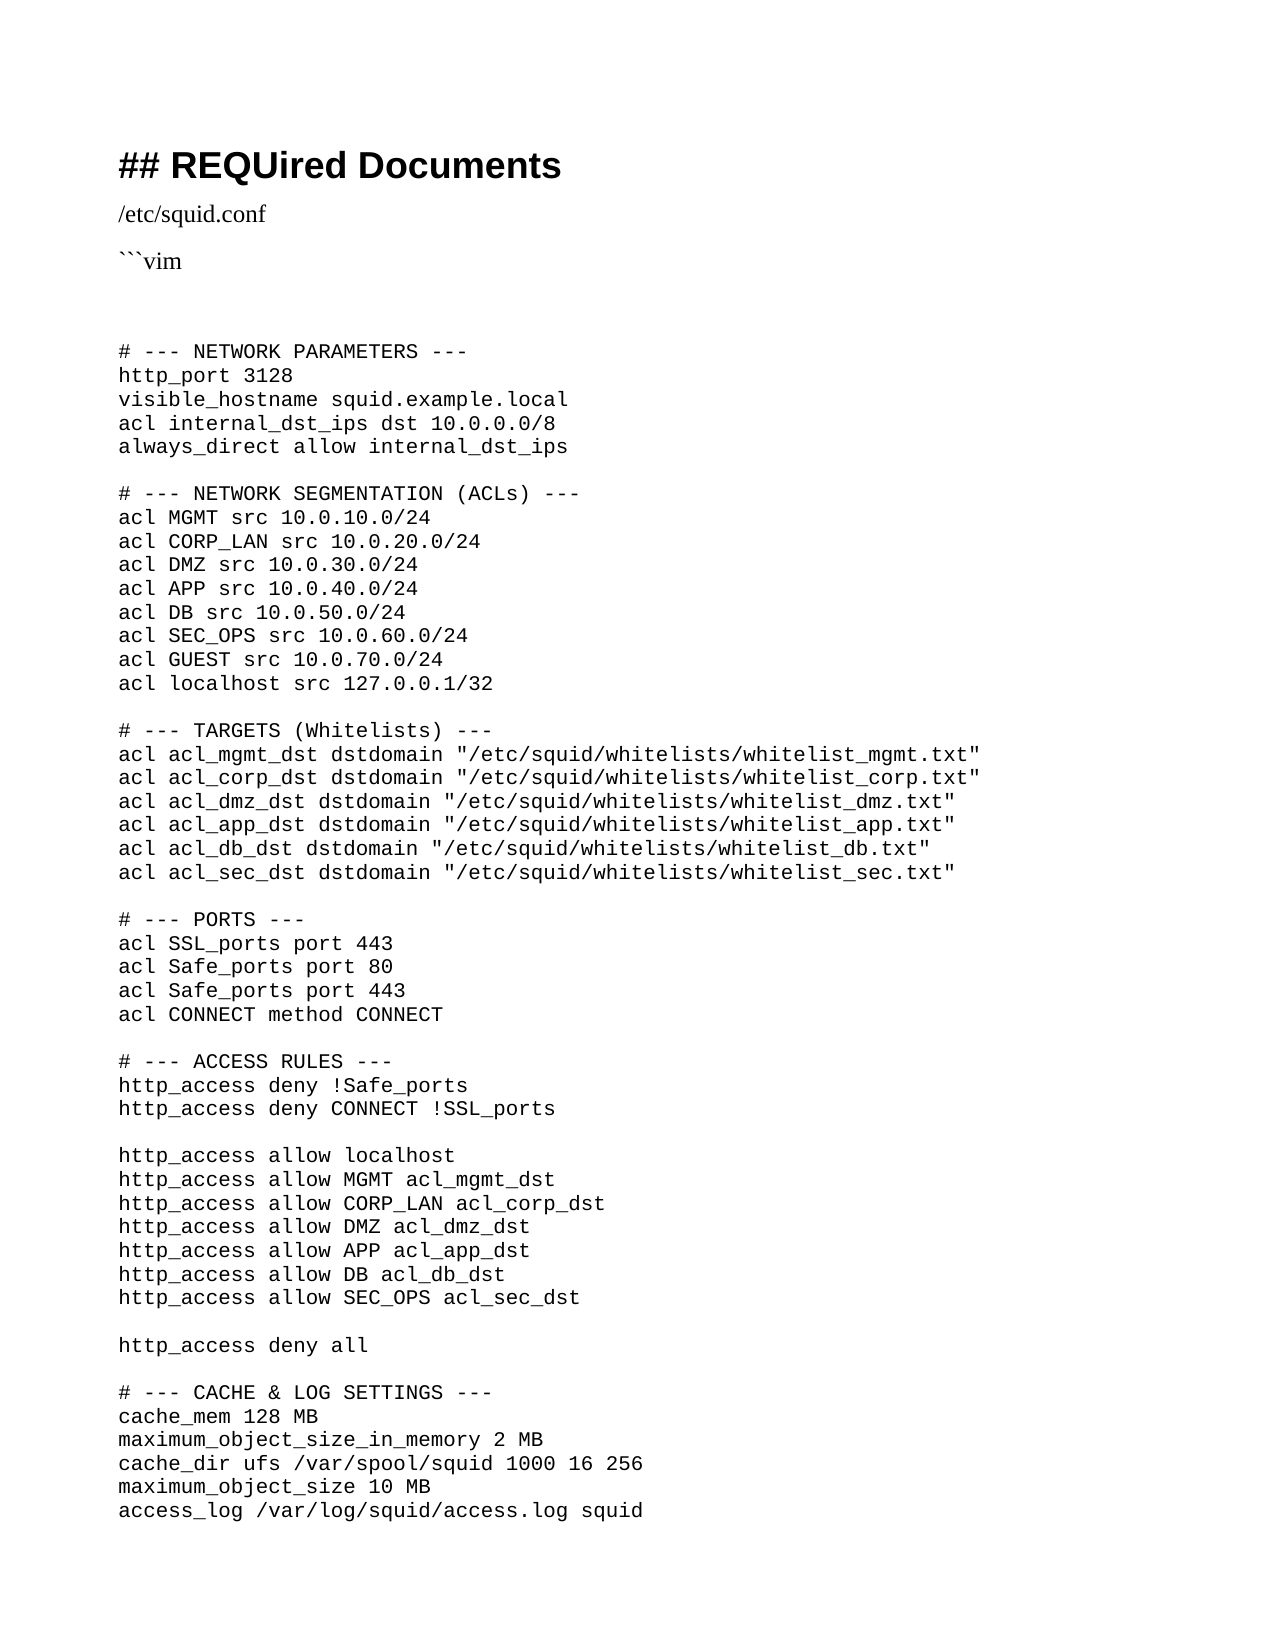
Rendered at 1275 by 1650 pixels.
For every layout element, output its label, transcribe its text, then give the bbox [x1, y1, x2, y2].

text http_access allow MGMT acl_mgmt_dst [118, 1169, 1157, 1193]
text http_access allow SEC_OPS acl_sec_dst [118, 1287, 1157, 1311]
text http_access deny CONNECT !SSL_ports [118, 1098, 1157, 1122]
text acl Safe_ports port 443 [118, 980, 1157, 1004]
text http_access allow localhost [118, 1146, 1157, 1169]
text acl acl_mgmt_dst dstdomain "/etc/squid/whitelists/whitelist_mgmt.txt" [118, 743, 1157, 767]
text acl acl_db_dst dstdomain "/etc/squid/whitelists/whitelist_db.txt" [118, 838, 1157, 862]
text always_direct allow internal_dst_ips [118, 436, 1157, 460]
text acl acl_app_dst dstdomain "/etc/squid/whitelists/whitelist_app.txt" [118, 814, 1157, 838]
text /etc/squid.conf [118, 199, 1157, 227]
text acl Safe_ports port 80 [118, 956, 1157, 980]
text cache_mem 128 MB [118, 1406, 1157, 1429]
text acl acl_sec_dst dstdomain "/etc/squid/whitelists/whitelist_sec.txt" [118, 862, 1157, 885]
text maximum_object_size 10 MB [118, 1477, 1157, 1500]
text http_access allow DB acl_db_dst [118, 1264, 1157, 1287]
text # --- TARGETS (Whitelists) --- [118, 720, 1157, 743]
text acl APP src 10.0.40.0/24 [118, 578, 1157, 602]
subtitle REQUired Documents [170, 143, 1157, 186]
text http_access deny all [118, 1335, 1157, 1358]
text acl SSL_ports port 443 [118, 933, 1157, 956]
text # --- PORTS --- [118, 909, 1157, 933]
text # --- ACCESS RULES --- [118, 1051, 1157, 1074]
text acl MGMT src 10.0.10.0/24 [118, 507, 1157, 531]
text # --- NETWORK PARAMETERS --- [118, 342, 1157, 365]
text ```vim [118, 246, 1157, 275]
text cache_dir ufs /var/spool/squid 1000 16 256 [118, 1453, 1157, 1477]
text acl CONNECT method CONNECT [118, 1004, 1157, 1027]
text http_access deny !Safe_ports [118, 1074, 1157, 1098]
text visible_hostname squid.example.local [118, 389, 1157, 412]
text acl SEC_OPS src 10.0.60.0/24 [118, 625, 1157, 649]
subtitle ## [118, 143, 170, 186]
text acl CORP_LAN src 10.0.20.0/24 [118, 531, 1157, 554]
text # --- CACHE & LOG SETTINGS --- [118, 1382, 1157, 1406]
text acl GUEST src 10.0.70.0/24 [118, 649, 1157, 673]
text # --- NETWORK SEGMENTATION (ACLs) --- [118, 483, 1157, 507]
text acl localhost src 127.0.0.1/32 [118, 673, 1157, 696]
text acl acl_corp_dst dstdomain "/etc/squid/whitelists/whitelist_corp.txt" [118, 767, 1157, 791]
text maximum_object_size_in_memory 2 MB [118, 1429, 1157, 1453]
text http_port 3128 [118, 365, 1157, 389]
text http_access allow APP acl_app_dst [118, 1240, 1157, 1264]
text acl acl_dmz_dst dstdomain "/etc/squid/whitelists/whitelist_dmz.txt" [118, 791, 1157, 814]
text acl DB src 10.0.50.0/24 [118, 602, 1157, 625]
text acl DMZ src 10.0.30.0/24 [118, 554, 1157, 578]
text http_access allow CORP_LAN acl_corp_dst [118, 1193, 1157, 1216]
text access_log /var/log/squid/access.log squid [118, 1500, 1157, 1524]
text acl internal_dst_ips dst 10.0.0.0/8 [118, 412, 1157, 436]
text http_access allow DMZ acl_dmz_dst [118, 1216, 1157, 1240]
